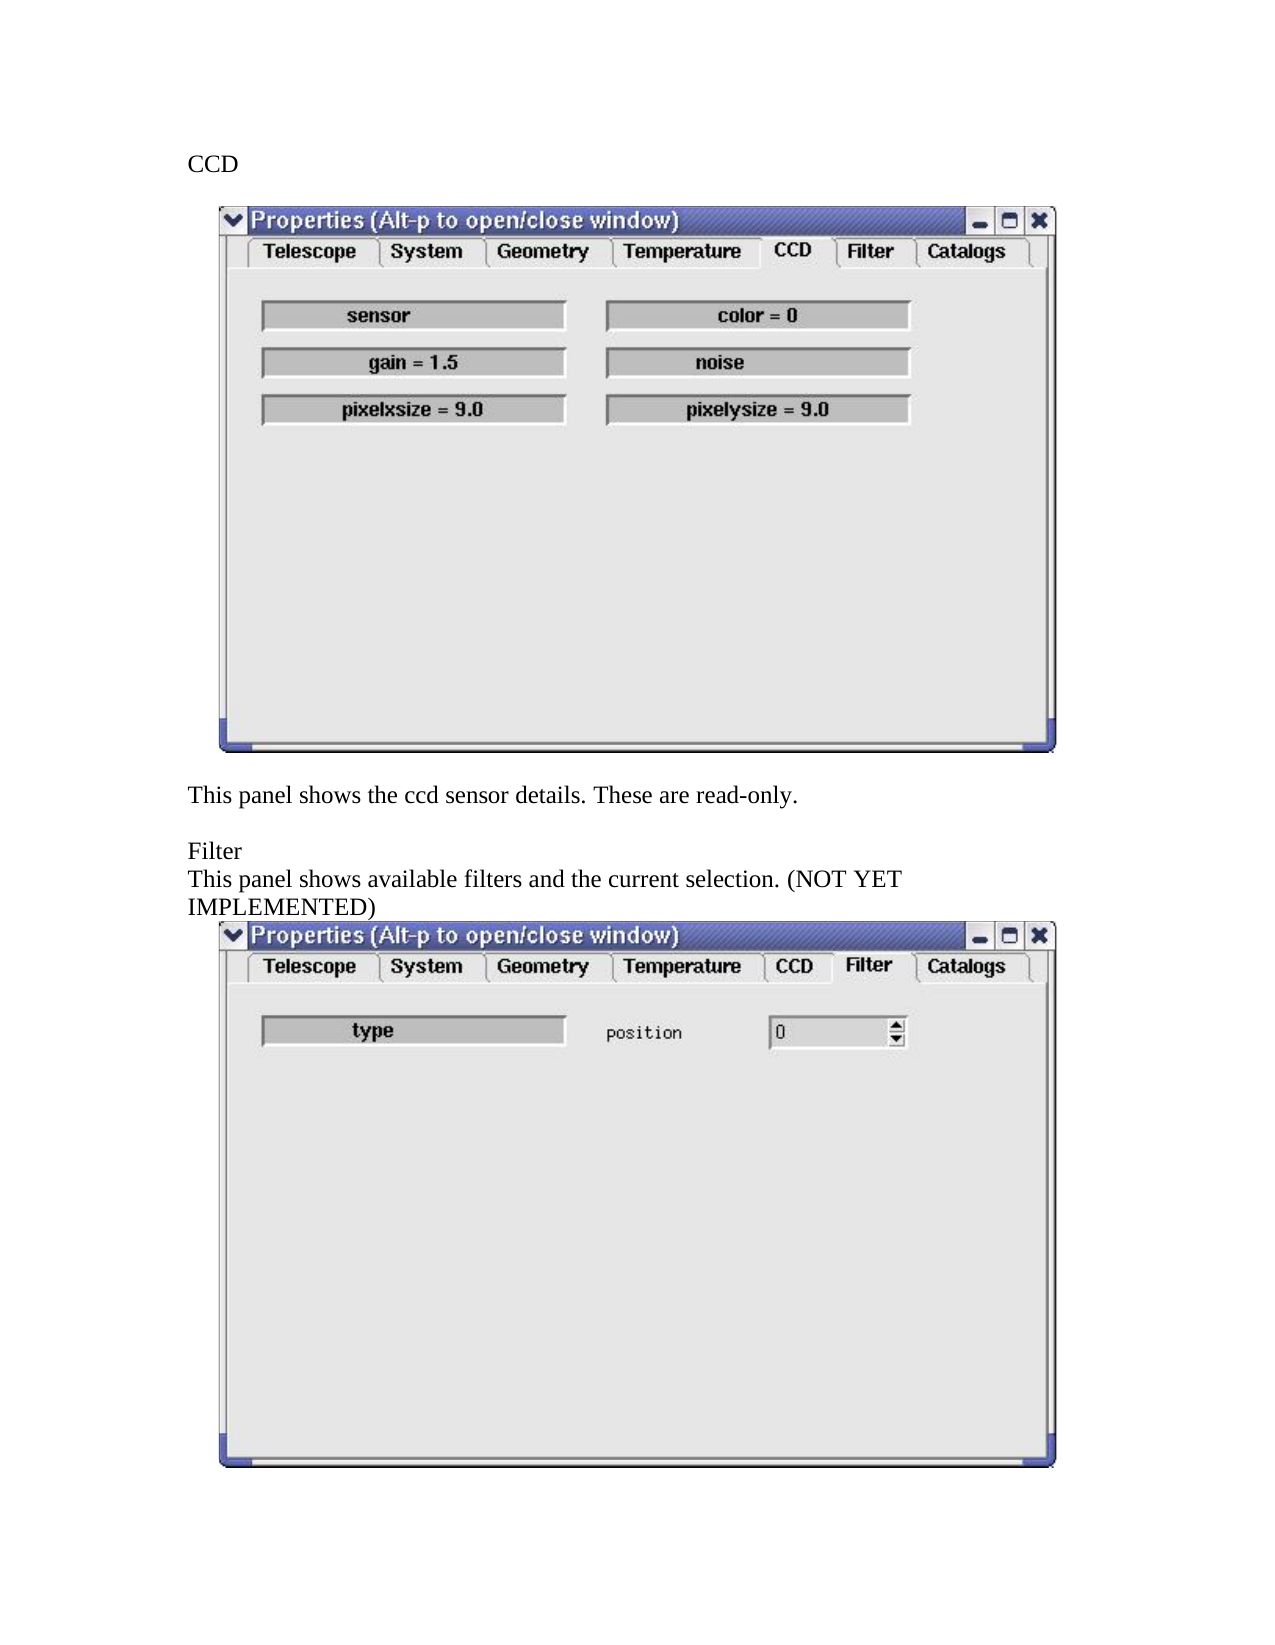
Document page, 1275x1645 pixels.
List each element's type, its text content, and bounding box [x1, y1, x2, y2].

picture [218, 206, 1057, 753]
text This panel shows available filters and the current selection. (NOT YET IMPLEMENTED) [187, 865, 1087, 921]
text CCD [187, 150, 1087, 178]
text This panel shows the ccd sensor details. These are read-only. [187, 781, 1087, 809]
text Filter [187, 837, 1087, 865]
picture [218, 921, 1057, 1468]
